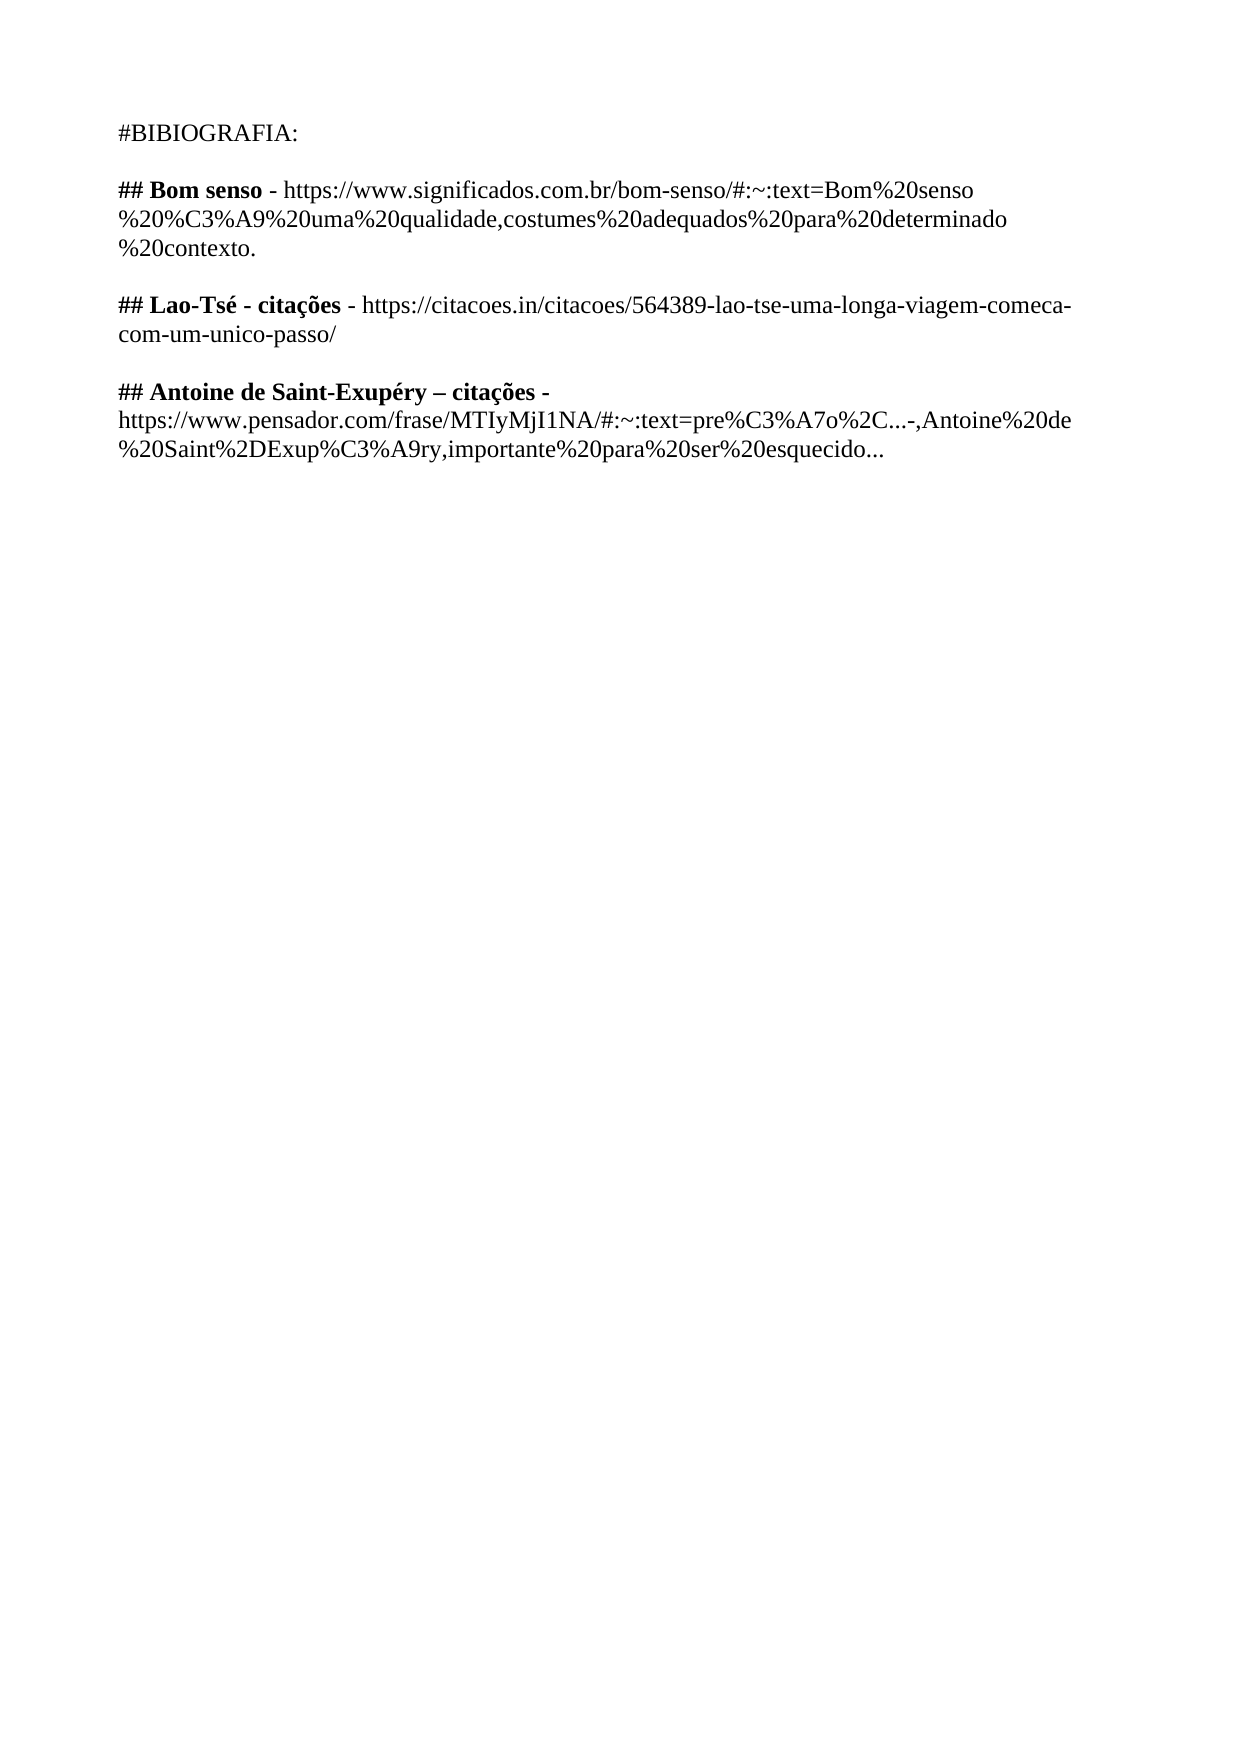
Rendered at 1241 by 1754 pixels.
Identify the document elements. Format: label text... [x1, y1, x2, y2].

text ## Antoine de Saint-Exupéry – citações - https://www.pensador.com/frase/MTIyMjI1NA/#:~:text=pre%C3%A7o%2C...-,Antoine%20de%20Saint%2DExup%C3%A9ry,importante%20para%20ser%20esquecido... [118, 377, 1122, 463]
text ## Lao-Tsé - citações - https://citacoes.in/citacoes/564389-lao-tse-uma-longa-viagem-comeca-com-um-unico-passo/ [118, 291, 1122, 348]
text ## Bom senso - https://www.significados.com.br/bom-senso/#:~:text=Bom%20senso%20%C3%A9%20uma%20qualidade,costumes%20adequados%20para%20determinado%20contexto. [118, 176, 1122, 262]
text #BIBIOGRAFIA: [118, 118, 1122, 147]
